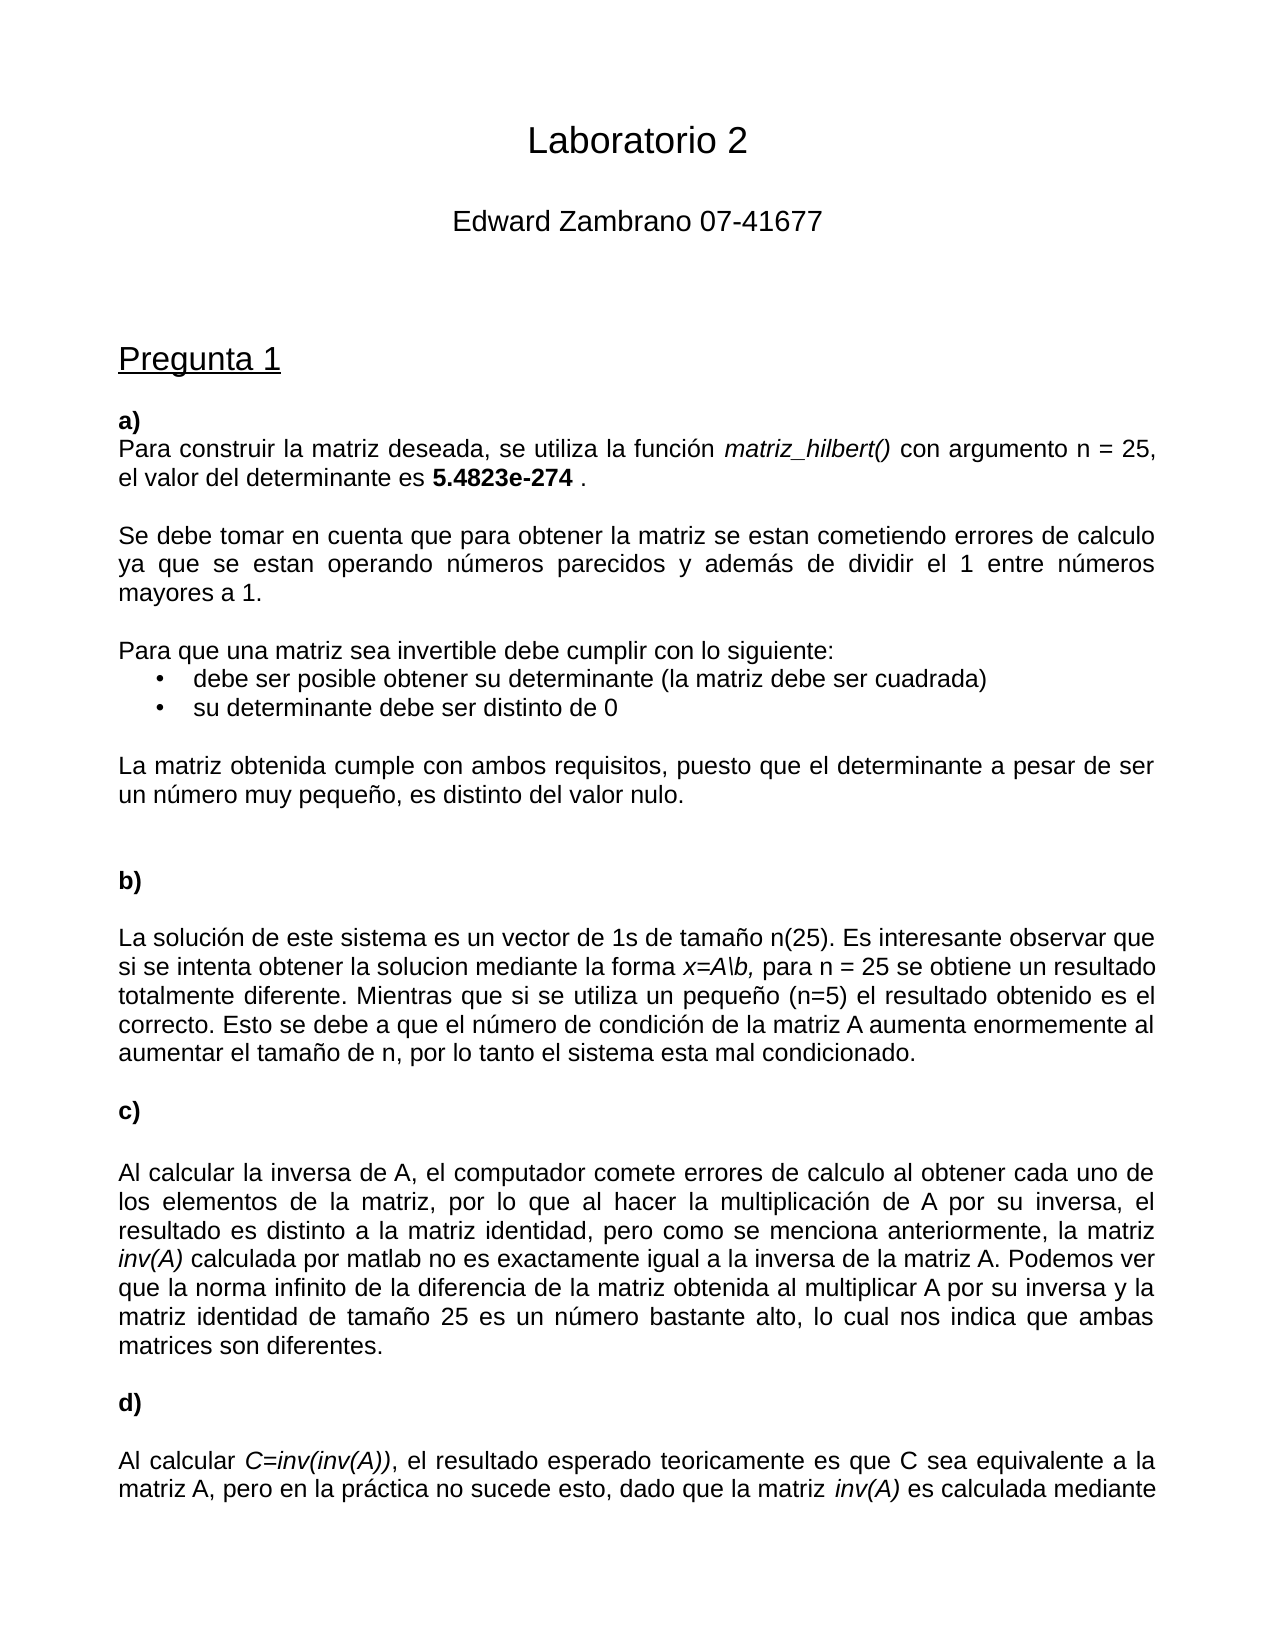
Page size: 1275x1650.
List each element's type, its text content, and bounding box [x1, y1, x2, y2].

text Laboratorio 2 [118, 118, 1157, 161]
text La matriz obtenida cumple con ambos requisitos, puesto que el determinante a pesar de ser un número muy pequeño, es distinto del valor nulo. [118, 751, 1157, 808]
text Para construir la matriz deseada, se utiliza la función matriz_hilbert() con argumento n = 25, el valor del determinante es 5.4823e-274 . [118, 434, 1157, 492]
text a) [118, 406, 1157, 434]
list debe ser posible obtener su determinante (la matriz debe ser cuadrada) [156, 664, 1157, 693]
text Al calcular C=inv(inv(A)), el resultado esperado teoricamente es que C sea equivalente a la matriz A, pero en la práctica no sucede esto, dado que la matriz inv(A) es calculada mediante [118, 1446, 1157, 1503]
text Se debe tomar en cuenta que para obtener la matriz se estan cometiendo errores de calculo ya que se estan operando números parecidos y además de dividir el 1 entre números mayores a 1. [118, 521, 1157, 607]
text Pregunta 1 [118, 338, 1157, 377]
text b) [118, 866, 1157, 895]
text La solución de este sistema es un vector de 1s de tamaño n(25). Es interesante observar que si se intenta obtener la solucion mediante la forma x=A\b, para n = 25 se obtiene un resultado totalmente diferente. Mientras que si se utiliza un pequeño (n=5) el resultado obtenido es el correcto. Esto se debe a que el número de condición de la matriz A aumenta enormemente al aumentar el tamaño de n, por lo tanto el sistema esta mal condicionado. [118, 923, 1157, 1067]
text d) [118, 1388, 1157, 1417]
text Al calcular la inversa de A, el computador comete errores de calculo al obtener cada uno de los elementos de la matriz, por lo que al hacer la multiplicación de A por su inversa, el resultado es distinto a la matriz identidad, pero como se menciona anteriormente, la matriz inv(A) calculada por matlab no es exactamente igual a la inversa de la matriz A. Podemos ver que la norma infinito de la diferencia de la matriz obtenida al multiplicar A por su inversa y la matriz identidad de tamaño 25 es un número bastante alto, lo cual nos indica que ambas matrices son diferentes. [118, 1158, 1157, 1359]
text Para que una matriz sea invertible debe cumplir con lo siguiente: [118, 636, 1157, 664]
text c) [118, 1096, 1157, 1125]
text Edward Zambrano 07-41677 [118, 204, 1157, 238]
list su determinante debe ser distinto de 0 [156, 693, 1157, 722]
